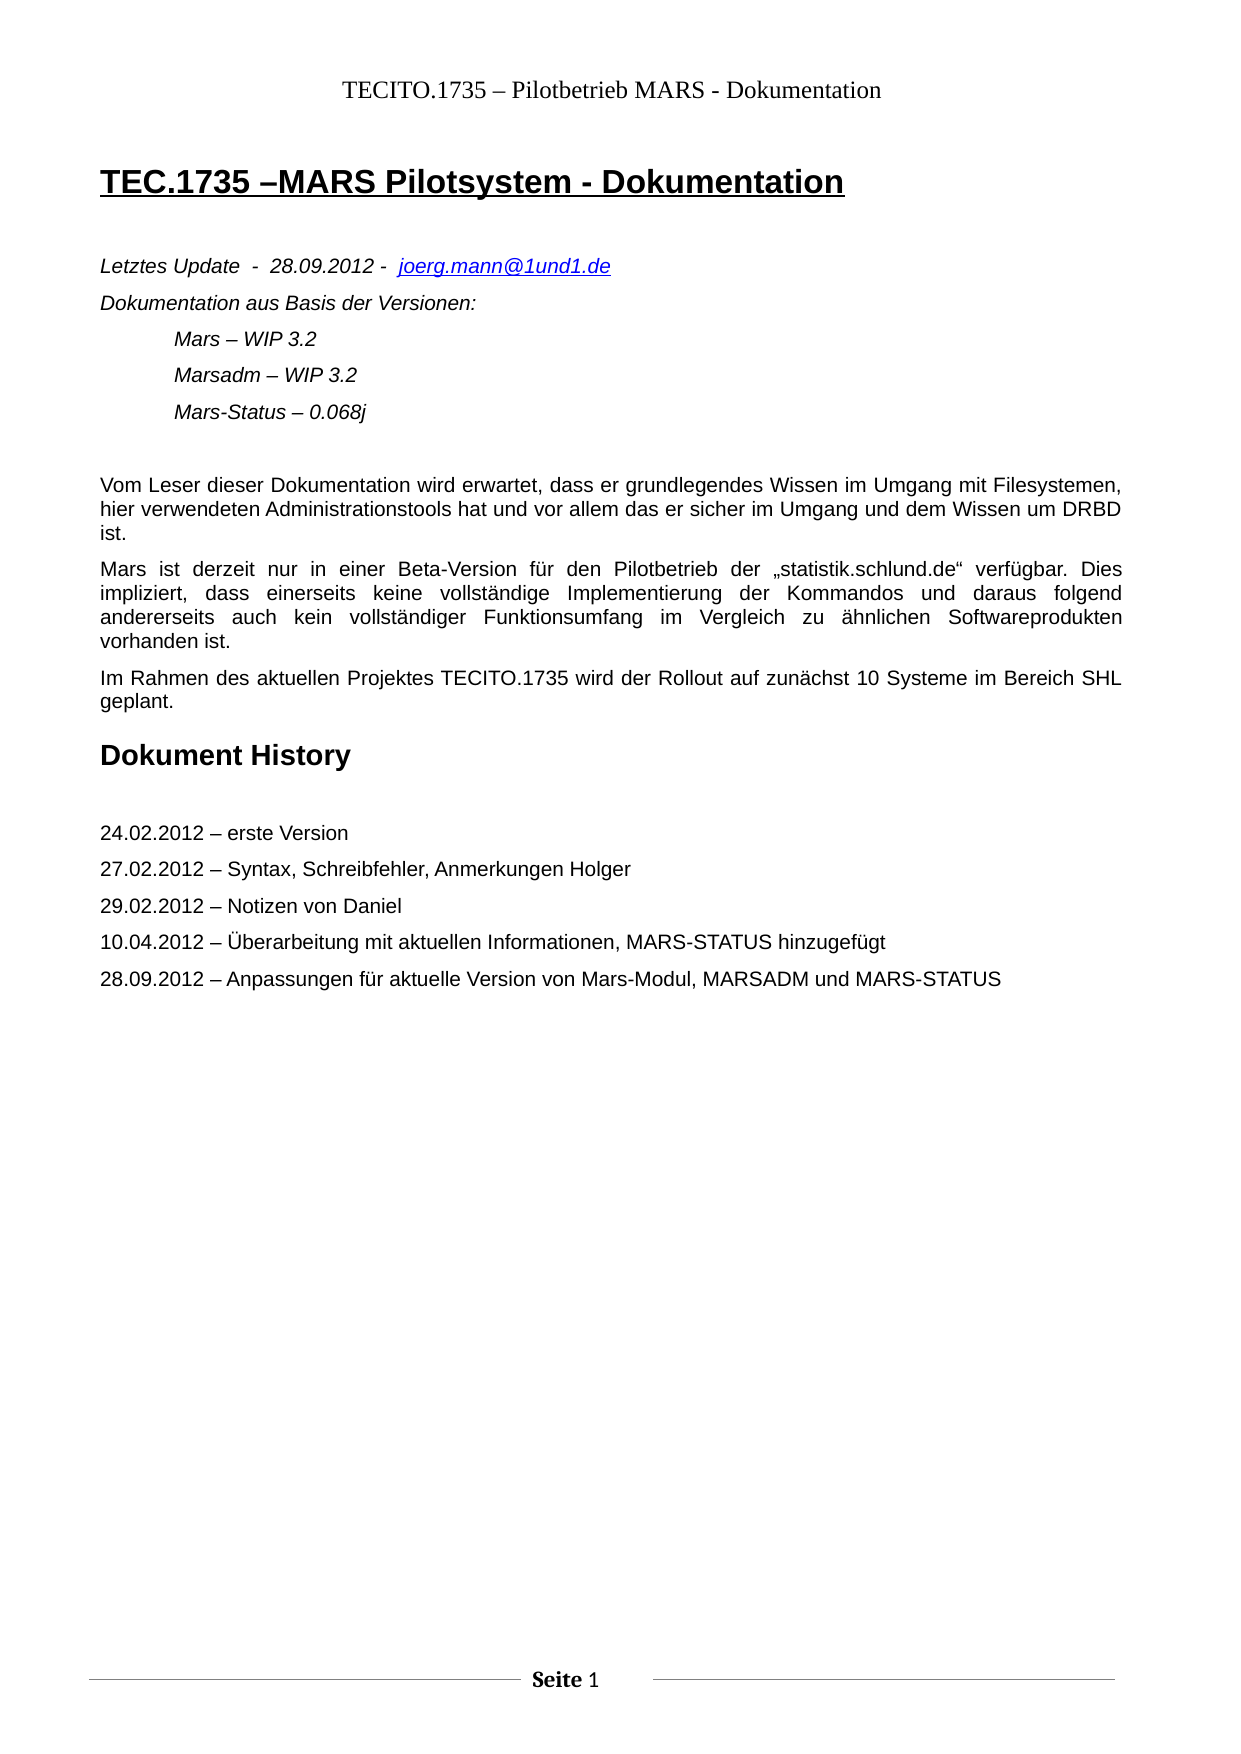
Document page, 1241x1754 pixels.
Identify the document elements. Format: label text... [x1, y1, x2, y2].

text Vom Leser dieser Dokumentation wird erwartet, dass er grundlegendes Wissen im Umgang mit Filesystemen, hier verwendeten Administrationstools hat und vor allem das er sicher im Umgang und dem Wissen um DRBD ist. [100, 473, 1123, 544]
text Letztes Update - 28.09.2012 - joerg.mann@1und1.de [100, 254, 1123, 278]
text Mars – WIP 3.2 [174, 327, 1123, 351]
text 10.04.2012 – Überarbeitung mit aktuellen Informationen, MARS-STATUS hinzugefügt [100, 930, 1123, 954]
text Im Rahmen des aktuellen Projektes TECITO.1735 wird der Rollout auf zunächst 10 Systeme im Bereich SHL geplant. [100, 665, 1123, 713]
text 24.02.2012 – erste Version [100, 821, 1123, 845]
text Mars-Status – 0.068j [174, 400, 1123, 424]
subtitle Dokument History [100, 738, 1123, 772]
text 28.09.2012 – Anpassungen für aktuelle Version von Mars-Modul, MARSADM und MARS-STATUS [100, 967, 1123, 991]
text 27.02.2012 – Syntax, Schreibfehler, Anmerkungen Holger [100, 857, 1123, 881]
text Mars ist derzeit nur in einer Beta-Version für den Pilotbetrieb der „statistik.schlund.de“ verfügbar. Dies impliziert, dass einerseits keine vollständige Implementierung der Kommandos und daraus folgend andererseits auch kein vollständiger Funktionsumfang im Vergleich zu ähnlichen Softwareprodukten vorhanden ist. [100, 557, 1123, 653]
text Dokumentation aus Basis der Versionen: [100, 290, 1123, 314]
text 29.02.2012 – Notizen von Daniel [100, 894, 1123, 918]
subtitle TEC.1735 –MARS Pilotsystem - Dokumentation [100, 162, 1123, 200]
text Marsadm – WIP 3.2 [174, 363, 1123, 387]
